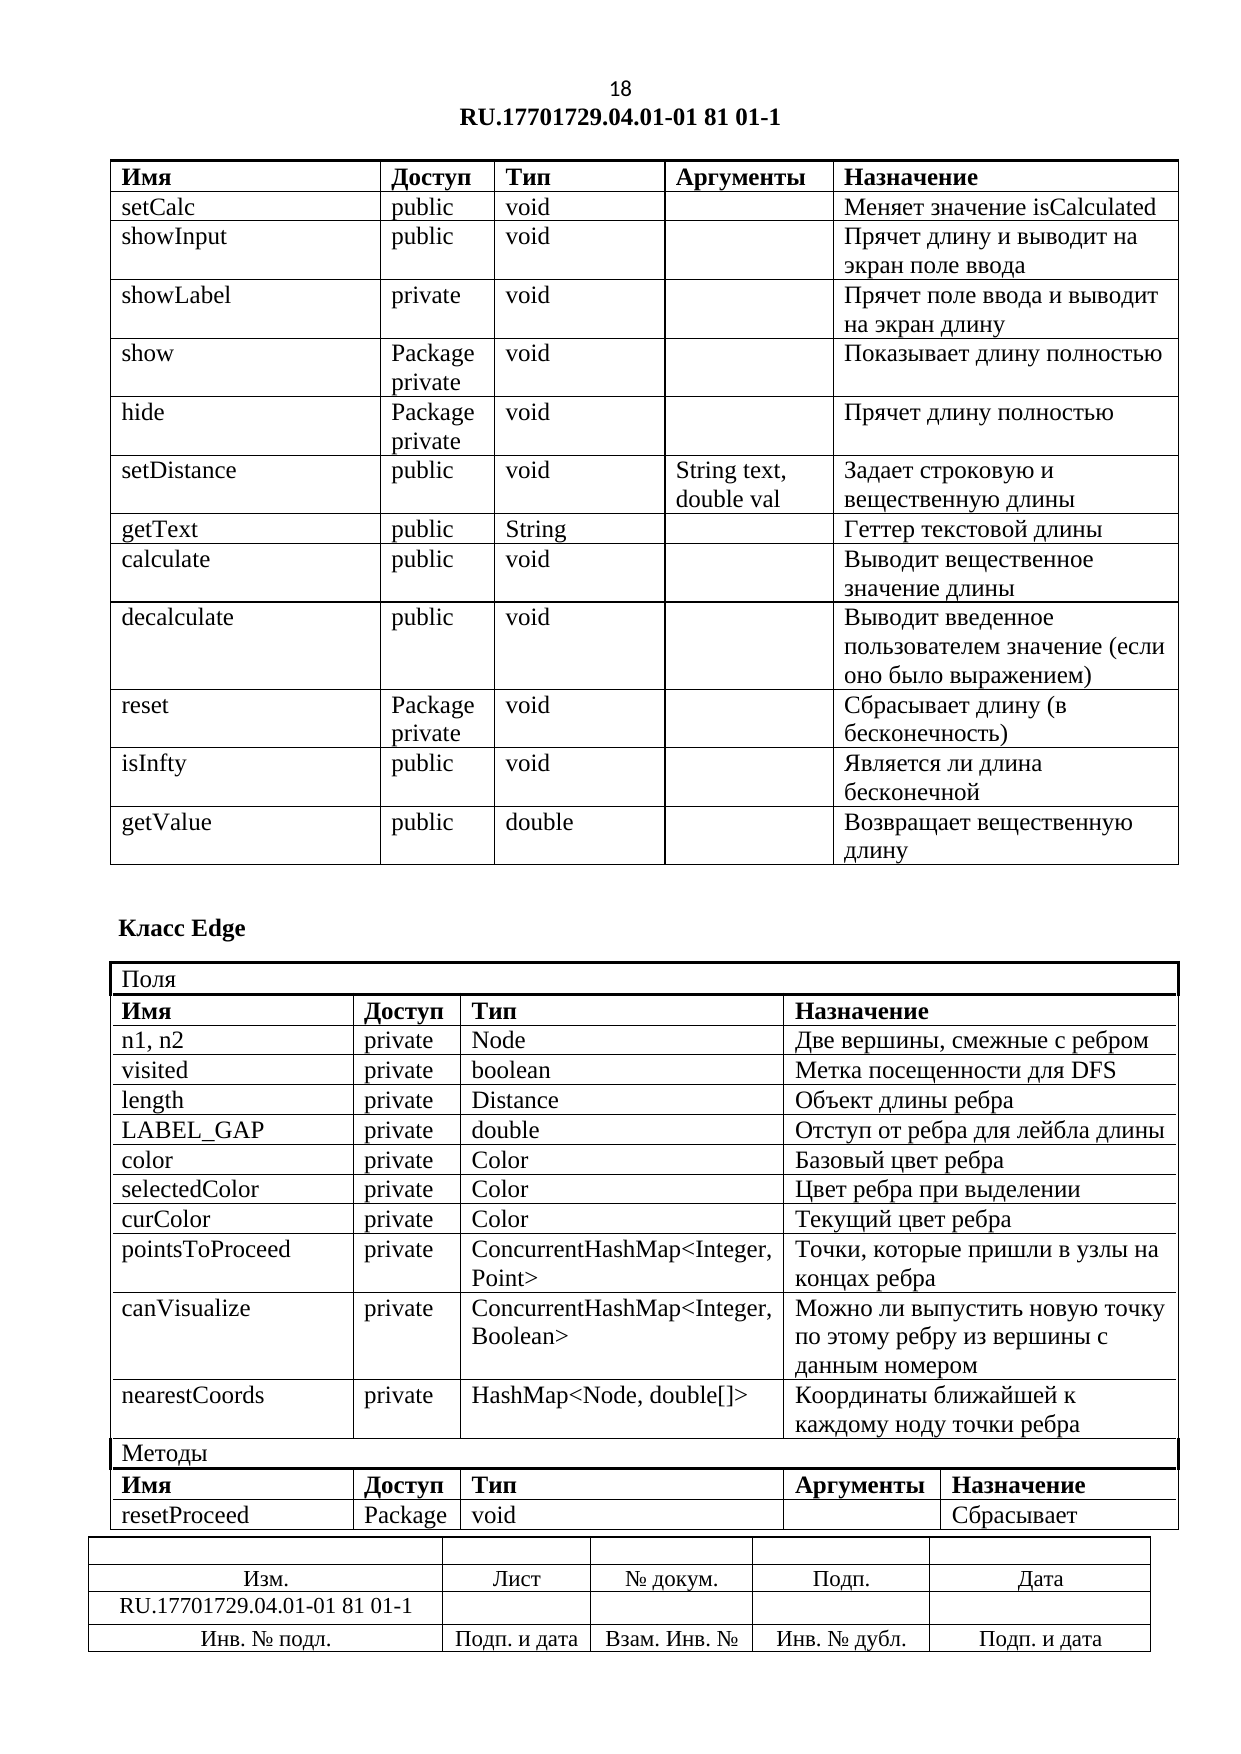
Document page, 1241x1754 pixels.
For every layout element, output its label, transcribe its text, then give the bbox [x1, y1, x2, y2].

table_cell curColor [111, 1203, 353, 1233]
table_cell [666, 690, 833, 747]
table_cell void [495, 397, 664, 454]
table_cell void [495, 690, 664, 747]
table_cell [784, 1500, 940, 1529]
table_cell Прячет длину и выводит на экран поле ввода [834, 221, 1178, 279]
table_cell private [354, 1085, 460, 1114]
table_cell private [354, 1234, 460, 1292]
table_cell void [495, 221, 664, 279]
table_cell public [381, 221, 494, 279]
table_cell [666, 221, 833, 279]
table_cell private [354, 1175, 460, 1203]
table_cell [666, 192, 833, 220]
table_cell Имя [111, 993, 353, 1024]
table_cell Является ли длина бесконечной [834, 748, 1178, 806]
table_cell Методы [112, 1438, 1177, 1467]
table_cell String text, double val [666, 456, 833, 513]
table_cell private [381, 280, 494, 337]
table_header Поля [112, 964, 1177, 993]
table_cell HashMap<Node, double[]> [461, 1380, 783, 1437]
table_cell public [381, 514, 494, 543]
table_cell [666, 603, 833, 689]
table_cell selectedColor [111, 1174, 353, 1203]
table_cell Аргументы [666, 162, 833, 191]
table_cell void [495, 280, 664, 337]
table_cell Прячет поле ввода и выводит на экран длину [834, 280, 1178, 337]
table_cell public [381, 192, 494, 220]
table_cell Выводит введенное пользователем значение (если оно было выражением) [834, 603, 1178, 689]
table_cell [666, 397, 833, 454]
table_cell void [495, 748, 664, 806]
table_cell Метка посещенности для DFS [784, 1054, 1178, 1084]
table_cell Цвет ребра при выделении [784, 1174, 1178, 1203]
table_cell Выводит вещественное значение длины [834, 544, 1178, 601]
table_cell color [111, 1144, 353, 1173]
table_cell [666, 514, 833, 543]
table_cell Аргументы [784, 1470, 940, 1499]
table_cell Тип [461, 1470, 783, 1499]
table_cell isInfty [111, 748, 380, 806]
table_cell Точки, которые пришли в узлы на концах ребра [784, 1233, 1178, 1292]
table_cell Меняет значение isCalculated [834, 192, 1178, 220]
table_cell Прячет длину полностью [834, 397, 1178, 454]
table_cell void [495, 339, 664, 396]
table_cell showLabel [111, 280, 380, 337]
table_cell Сбрасывает [941, 1499, 1178, 1529]
table_cell pointsToProceed [111, 1233, 353, 1292]
table_cell Package private [381, 339, 494, 396]
table_cell Доступ [354, 1470, 460, 1499]
table_cell Объект длины ребра [784, 1084, 1178, 1114]
table_cell [666, 280, 833, 337]
table_cell Тип [495, 162, 664, 191]
table_cell void [495, 603, 664, 689]
table_cell Доступ [354, 996, 460, 1024]
table_cell public [381, 603, 494, 689]
table_cell visited [111, 1054, 353, 1084]
table_cell private [354, 1145, 460, 1173]
table_cell ConcurrentHashMap<Integer, Boolean> [461, 1293, 783, 1379]
table_cell length [111, 1084, 353, 1114]
table_cell setCalc [111, 192, 380, 220]
table_cell calculate [111, 544, 380, 601]
table_cell Package [354, 1500, 460, 1529]
table_cell Имя [111, 1467, 353, 1499]
table_cell Показывает длину полностью [834, 339, 1178, 396]
table_cell decalculate [111, 603, 380, 689]
table_cell void [495, 192, 664, 220]
table_cell Координаты ближайшей к каждому ноду точки ребра [784, 1379, 1178, 1437]
table_cell [666, 339, 833, 396]
table_cell void [461, 1500, 783, 1529]
table_cell Возвращает вещественную длину [834, 807, 1178, 864]
table_cell Назначение [941, 1467, 1178, 1499]
table_cell private [354, 1293, 460, 1379]
table_cell Доступ [381, 162, 494, 191]
table_cell nearestCoords [111, 1379, 353, 1437]
table_cell showInput [111, 221, 380, 279]
table_cell LABEL_GAP [111, 1114, 353, 1144]
table_cell Color [461, 1204, 783, 1233]
table_cell Можно ли выпустить новую точку по этому ребру из вершины с данным номером [784, 1292, 1178, 1379]
table_cell resetProceed [111, 1499, 353, 1529]
table_cell private [354, 1204, 460, 1233]
table_cell private [354, 1055, 460, 1084]
table_cell reset [111, 690, 380, 747]
table_cell getText [111, 514, 380, 543]
table_cell public [381, 544, 494, 601]
table_cell setDistance [111, 456, 380, 513]
table_cell Тип [461, 996, 783, 1024]
text Класс Edge [118, 913, 1181, 942]
table_cell Node [461, 1026, 783, 1054]
table_cell Текущий цвет ребра [784, 1203, 1178, 1233]
table_cell canVisualize [111, 1292, 353, 1379]
table_cell Package private [381, 690, 494, 747]
table_cell Color [461, 1145, 783, 1173]
table_cell Две вершины, смежные с ребром [784, 1025, 1178, 1054]
table_cell void [495, 456, 664, 513]
table_cell [666, 544, 833, 601]
table_cell private [354, 1026, 460, 1054]
table_cell getValue [111, 807, 380, 864]
table_cell void [495, 544, 664, 601]
table_cell Имя [111, 162, 380, 191]
table_cell double [495, 807, 664, 864]
table_cell boolean [461, 1055, 783, 1084]
table_cell double [461, 1115, 783, 1144]
table_cell public [381, 807, 494, 864]
table_cell Геттер текстовой длины [834, 514, 1178, 543]
table_cell String [495, 514, 664, 543]
table_cell private [354, 1380, 460, 1437]
table_cell private [354, 1115, 460, 1144]
table_cell public [381, 456, 494, 513]
table_cell show [111, 339, 380, 396]
table_cell ConcurrentHashMap<Integer, Point> [461, 1234, 783, 1292]
table_cell Назначение [834, 162, 1178, 191]
table_cell n1, n2 [111, 1025, 353, 1054]
table_cell Package private [381, 397, 494, 454]
table_cell Color [461, 1175, 783, 1203]
table_cell [666, 807, 833, 864]
table_cell Отступ от ребра для лейбла длины [784, 1114, 1178, 1144]
table_cell [666, 748, 833, 806]
table_cell public [381, 748, 494, 806]
table_cell Базовый цвет ребра [784, 1144, 1178, 1173]
table_cell hide [111, 397, 380, 454]
table_cell Сбрасывает длину (в бесконечность) [834, 690, 1178, 747]
table_cell Назначение [784, 993, 1178, 1024]
table_cell Distance [461, 1085, 783, 1114]
table_cell Задает строковую и вещественную длины [834, 456, 1178, 513]
